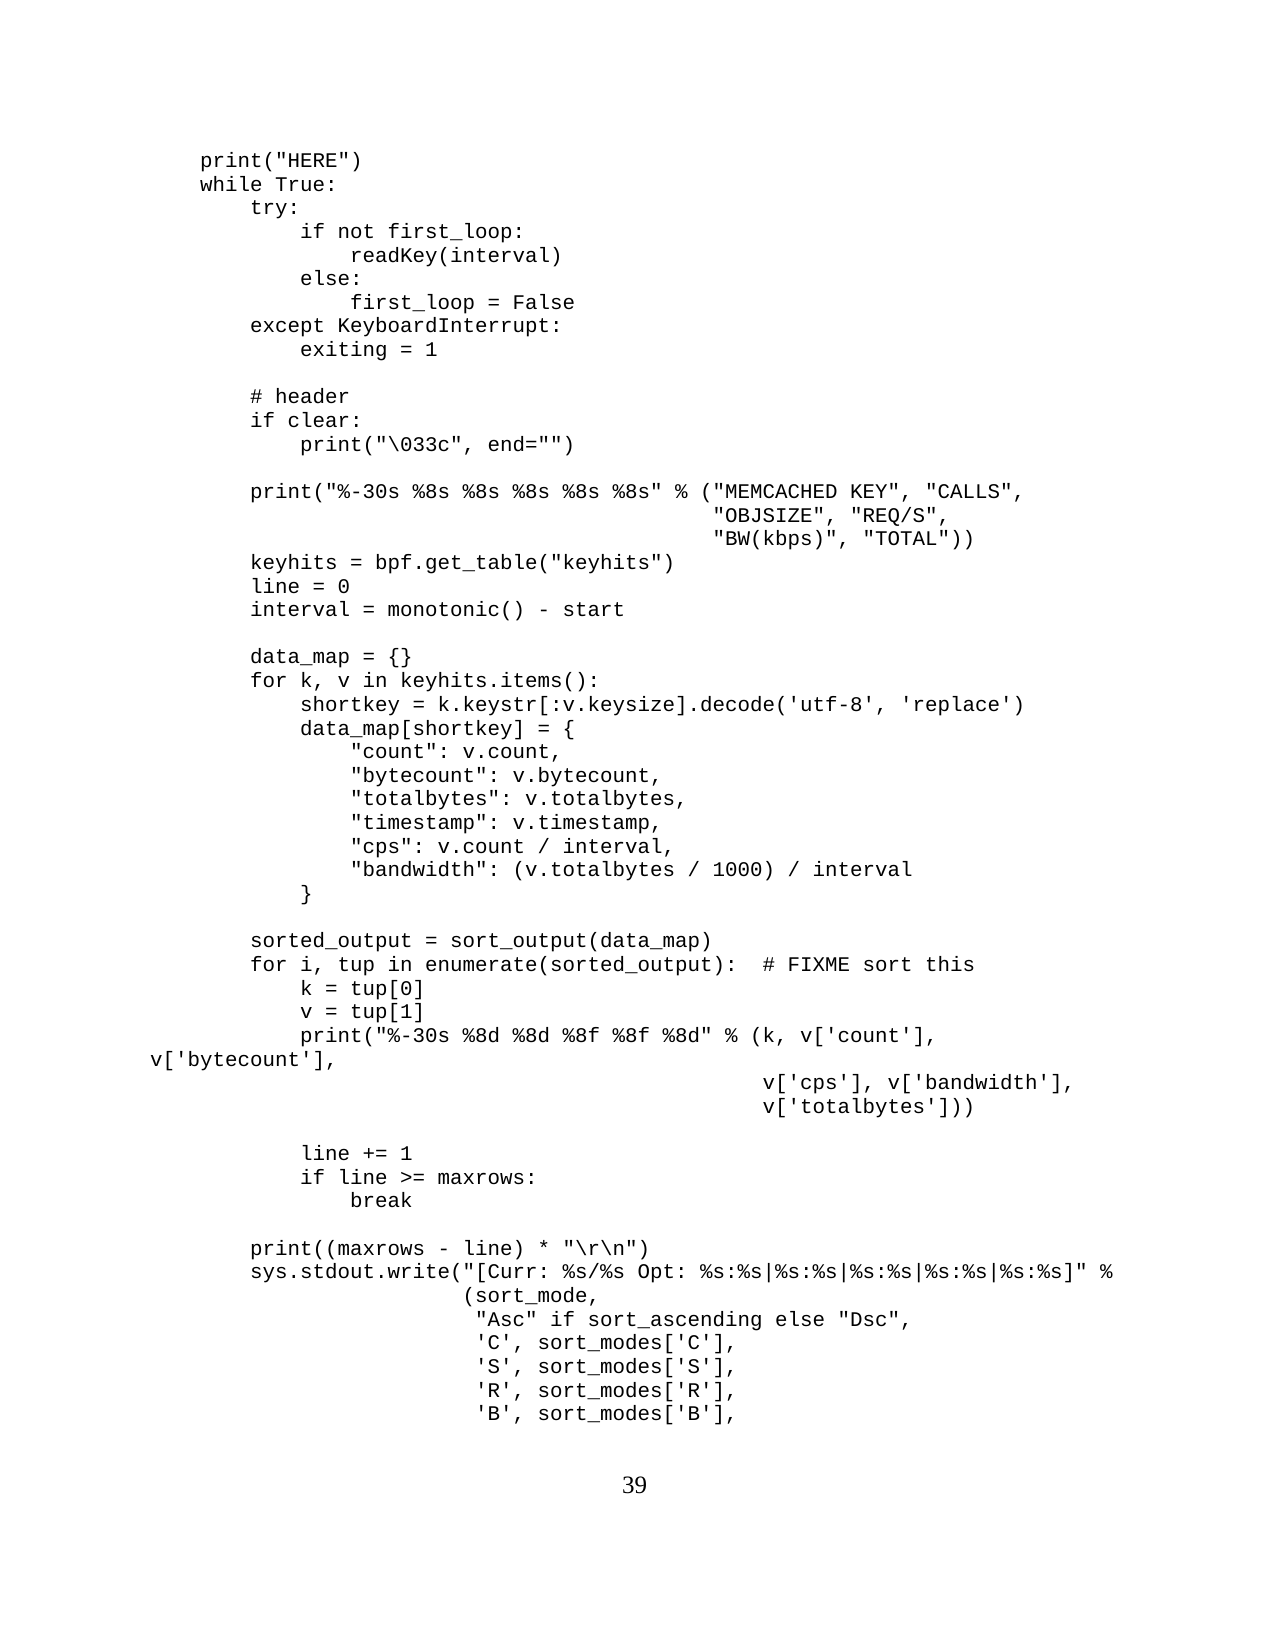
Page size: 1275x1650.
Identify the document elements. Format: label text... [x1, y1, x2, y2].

text 'R', sort_modes['R'], [150, 1379, 1125, 1403]
text v = tup[1] [150, 1001, 1125, 1025]
text if clear: [150, 410, 1125, 434]
text k = tup[0] [150, 978, 1125, 1001]
text print("%-30s %8d %8d %8f %8f %8d" % (k, v['count'], v['bytecount'], [150, 1025, 1125, 1072]
text "bandwidth": (v.totalbytes / 1000) / interval [150, 859, 1125, 883]
text # header [150, 386, 1125, 410]
text "OBJSIZE", "REQ/S", [150, 505, 1125, 528]
text "bytecount": v.bytecount, [150, 765, 1125, 788]
text readKey(interval) [150, 244, 1125, 268]
text 'S', sort_modes['S'], [150, 1356, 1125, 1379]
text 'B', sort_modes['B'], [150, 1403, 1125, 1427]
text if line >= maxrows: [150, 1167, 1125, 1190]
text except KeyboardInterrupt: [150, 316, 1125, 339]
text for k, v in keyhits.items(): [150, 670, 1125, 694]
text keyhits = bpf.get_table("keyhits") [150, 552, 1125, 576]
text try: [150, 197, 1125, 221]
text if not first_loop: [150, 221, 1125, 244]
text interval = monotonic() - start [150, 599, 1125, 623]
text "cps": v.count / interval, [150, 836, 1125, 859]
text data_map[shortkey] = { [150, 717, 1125, 741]
text "Asc" if sort_ascending else "Dsc", [150, 1309, 1125, 1332]
text v['totalbytes'])) [150, 1096, 1125, 1119]
text "BW(kbps)", "TOTAL")) [150, 528, 1125, 552]
text line += 1 [150, 1143, 1125, 1167]
text } [150, 883, 1125, 907]
text print("HERE") [150, 150, 1125, 174]
text v['cps'], v['bandwidth'], [150, 1072, 1125, 1096]
text line = 0 [150, 576, 1125, 599]
text break [150, 1190, 1125, 1214]
text "timestamp": v.timestamp, [150, 812, 1125, 836]
text print("\033c", end="") [150, 434, 1125, 457]
text 'C', sort_modes['C'], [150, 1332, 1125, 1356]
text print((maxrows - line) * "\r\n") [150, 1238, 1125, 1261]
text exiting = 1 [150, 339, 1125, 363]
text (sort_mode, [150, 1285, 1125, 1309]
text else: [150, 268, 1125, 292]
text "count": v.count, [150, 741, 1125, 765]
text first_loop = False [150, 292, 1125, 316]
text sys.stdout.write("[Curr: %s/%s Opt: %s:%s|%s:%s|%s:%s|%s:%s|%s:%s]" % [150, 1261, 1125, 1285]
text sorted_output = sort_output(data_map) [150, 930, 1125, 954]
text data_map = {} [150, 647, 1125, 670]
text shortkey = k.keystr[:v.keysize].decode('utf-8', 'replace') [150, 694, 1125, 717]
text print("%-30s %8s %8s %8s %8s %8s" % ("MEMCACHED KEY", "CALLS", [150, 481, 1125, 505]
text "totalbytes": v.totalbytes, [150, 788, 1125, 812]
text for i, tup in enumerate(sorted_output): # FIXME sort this [150, 954, 1125, 978]
text while True: [150, 174, 1125, 197]
